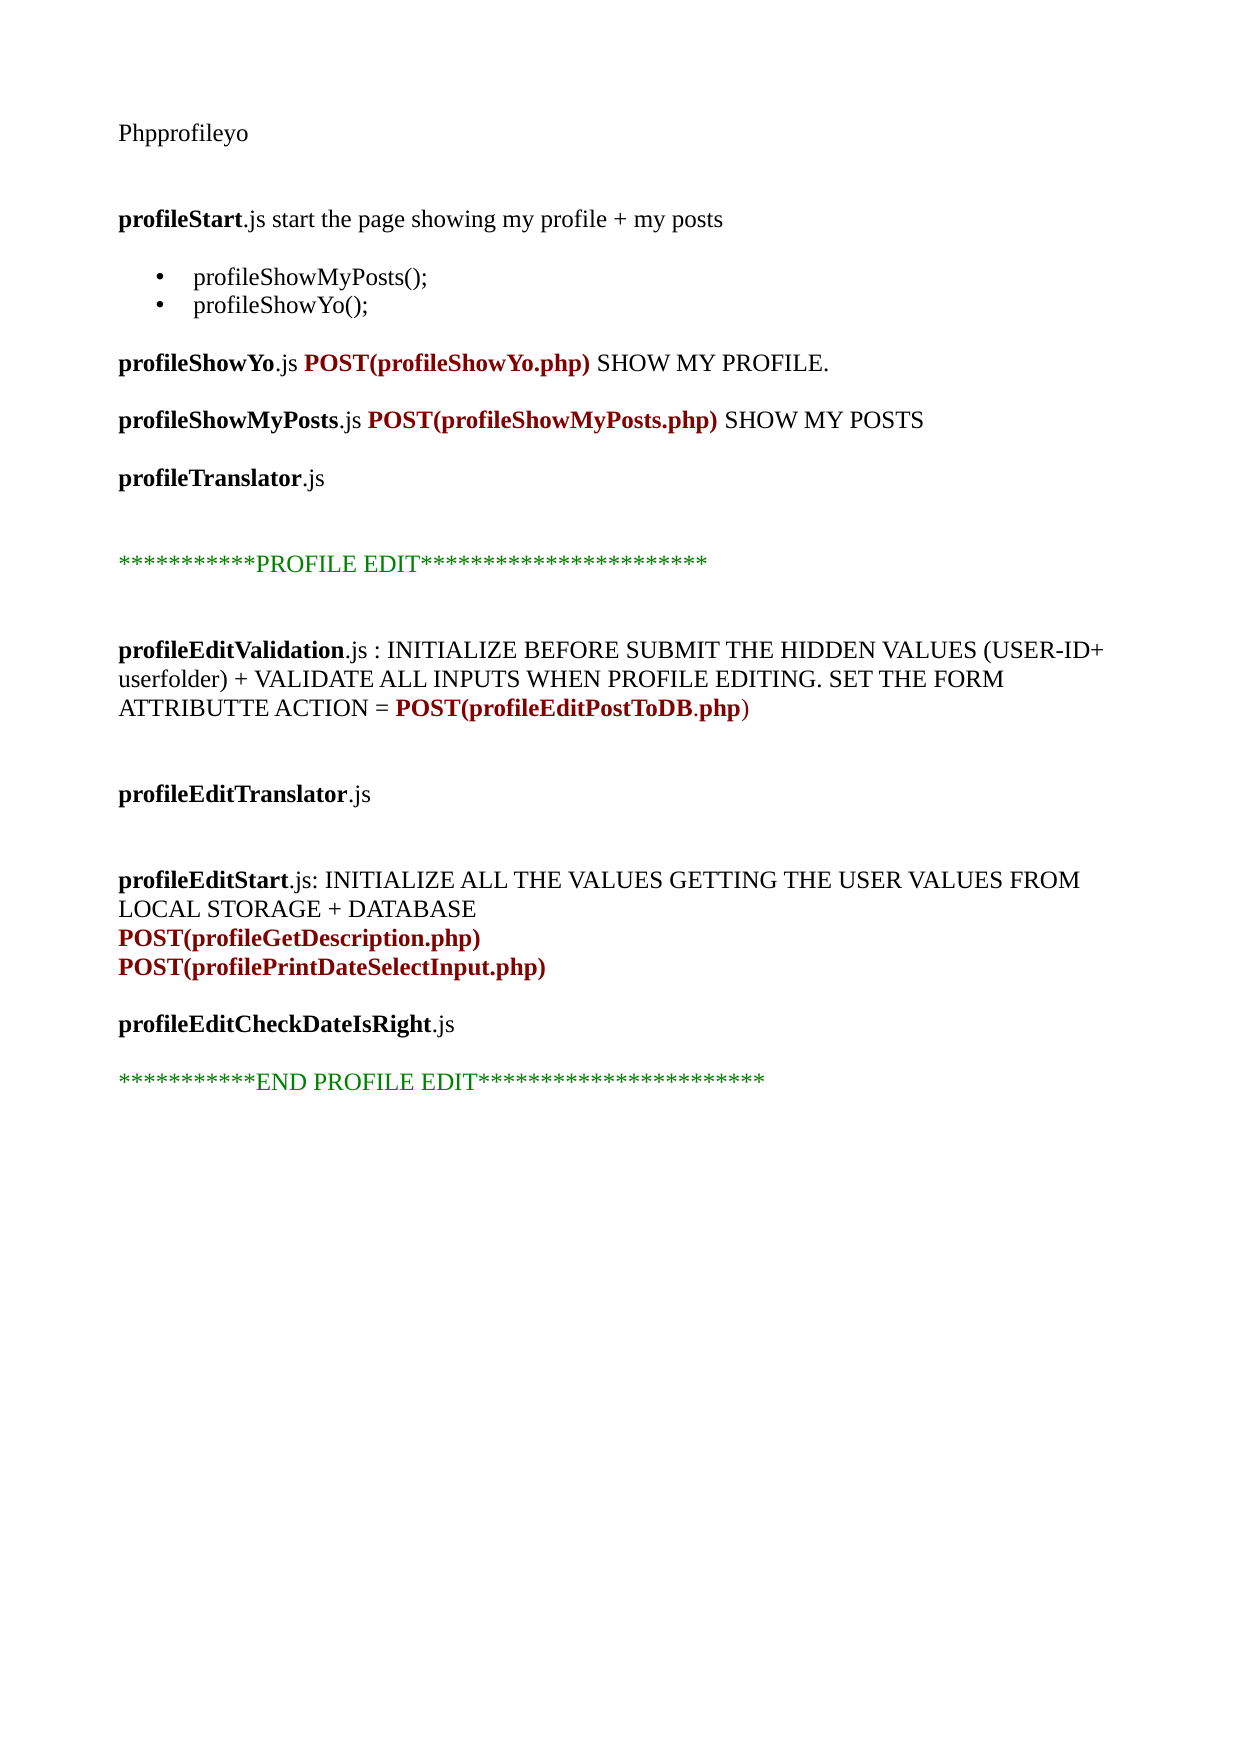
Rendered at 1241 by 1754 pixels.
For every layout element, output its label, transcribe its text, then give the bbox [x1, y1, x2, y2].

text profileEditValidation.js : INITIALIZE BEFORE SUBMIT THE HIDDEN VALUES (USER-ID+ userfolder) + VALIDATE ALL INPUTS WHEN PROFILE EDITING. SET THE FORM ATTRIBUTTE ACTION = POST(profileEditPostToDB.php) [118, 636, 1122, 722]
text POST(profilePrintDateSelectInput.php) [118, 952, 1122, 981]
list profileShowYo(); [156, 291, 1122, 319]
text profileStart.js start the page showing my profile + my posts [118, 204, 1122, 233]
text Phpprofileyo [118, 118, 1122, 147]
text profileEditTranslator.js [118, 779, 1122, 808]
text profileEditStart.js: INITIALIZE ALL THE VALUES GETTING THE USER VALUES FROM LOCAL STORAGE + DATABASE [118, 866, 1122, 923]
text profileEditCheckDateIsRight.js [118, 1009, 1122, 1038]
text profileTranslator.js [118, 463, 1122, 492]
text POST(profileGetDescription.php) [118, 923, 1122, 952]
text profileShowMyPosts.js POST(profileShowMyPosts.php) SHOW MY POSTS [118, 406, 1122, 434]
text profileShowYo.js POST(profileShowYo.php) SHOW MY PROFILE. [118, 348, 1122, 377]
text ***********PROFILE EDIT*********************** [118, 549, 1122, 578]
list profileShowMyPosts(); [156, 262, 1122, 291]
text ***********END PROFILE EDIT*********************** [118, 1067, 1122, 1096]
